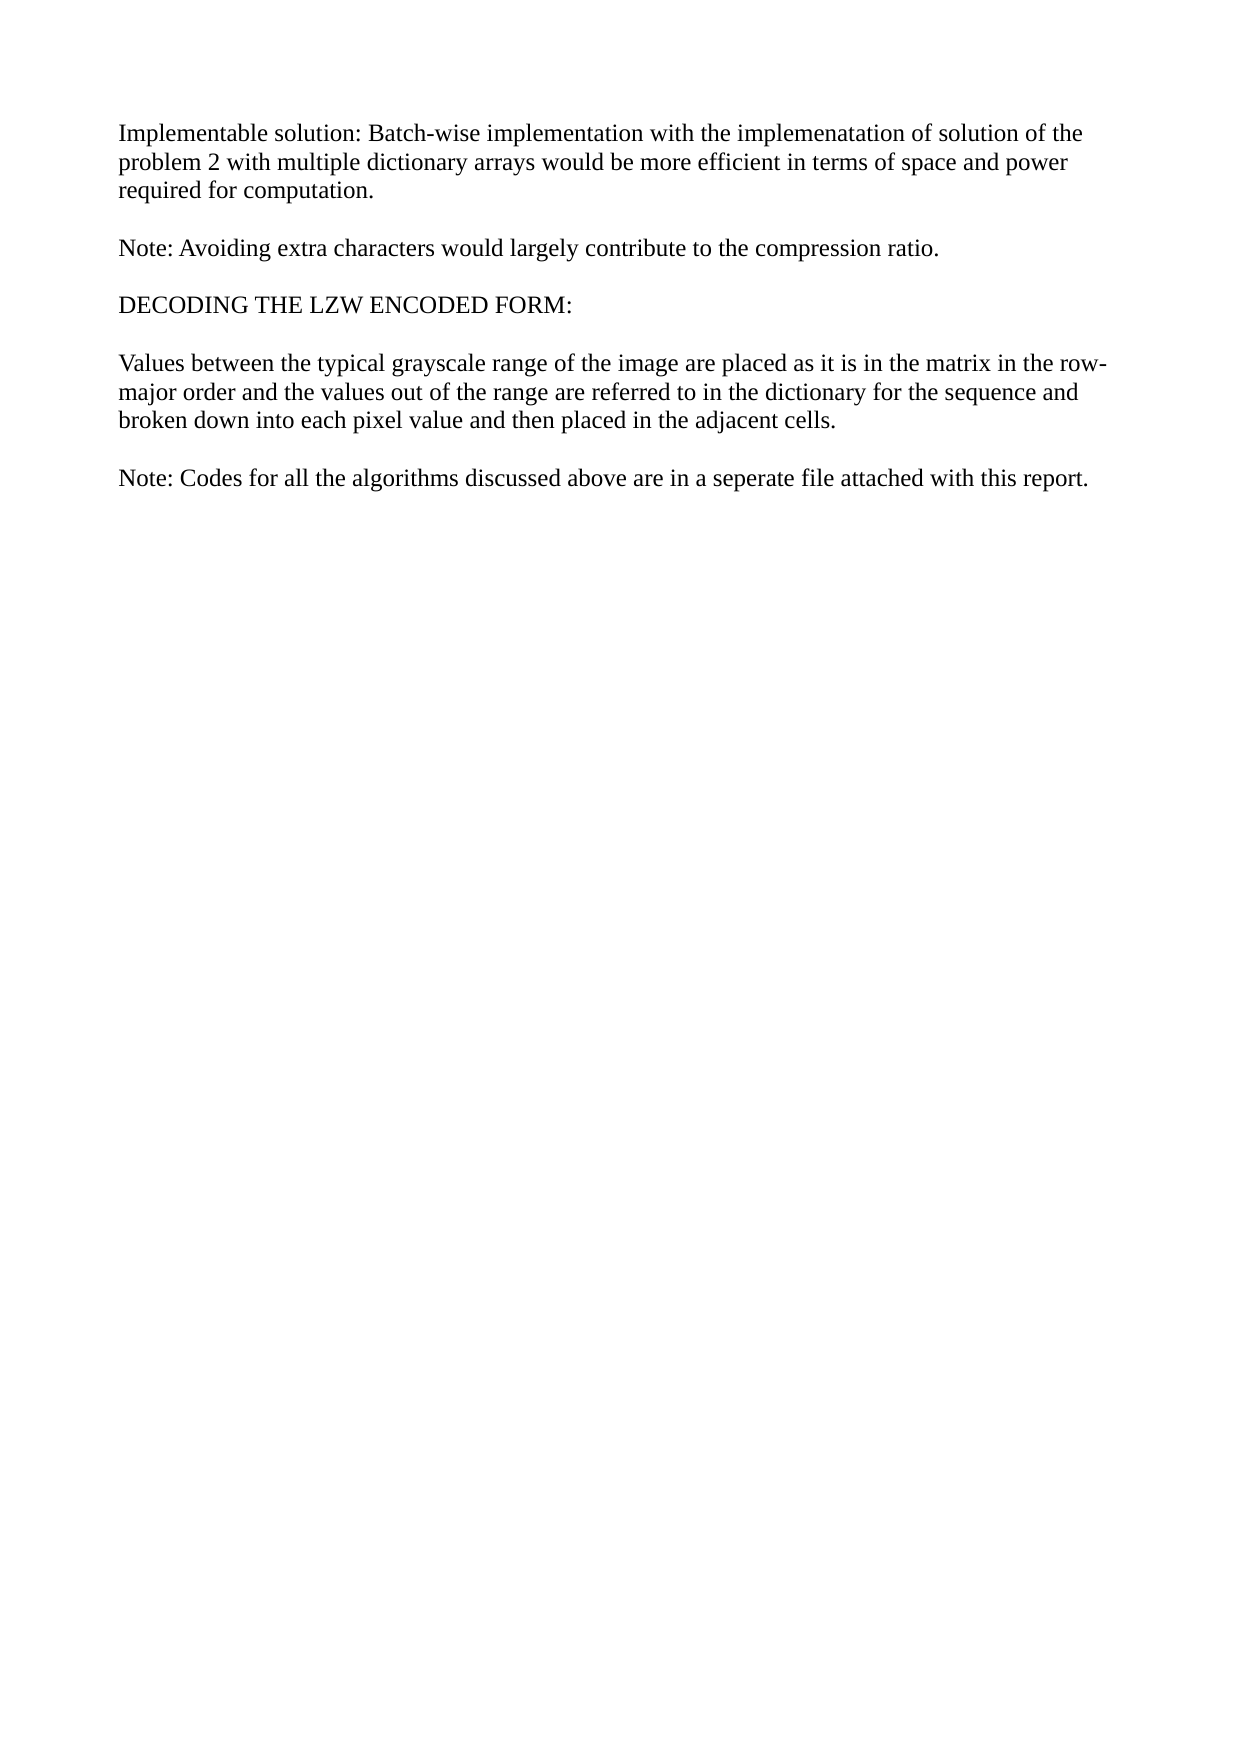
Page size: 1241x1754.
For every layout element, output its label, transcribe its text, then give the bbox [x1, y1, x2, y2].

text Values between the typical grayscale range of the image are placed as it is in the matrix in the row-major order and the values out of the range are referred to in the dictionary for the sequence and broken down into each pixel value and then placed in the adjacent cells. [118, 348, 1122, 434]
text DECODING THE LZW ENCODED FORM: [118, 291, 1122, 319]
text Implementable solution: Batch-wise implementation with the implemenatation of solution of the problem 2 with multiple dictionary arrays would be more efficient in terms of space and power required for computation. [118, 118, 1122, 204]
text Note: Codes for all the algorithms discussed above are in a seperate file attached with this report. [118, 463, 1122, 492]
text Note: Avoiding extra characters would largely contribute to the compression ratio. [118, 233, 1122, 262]
